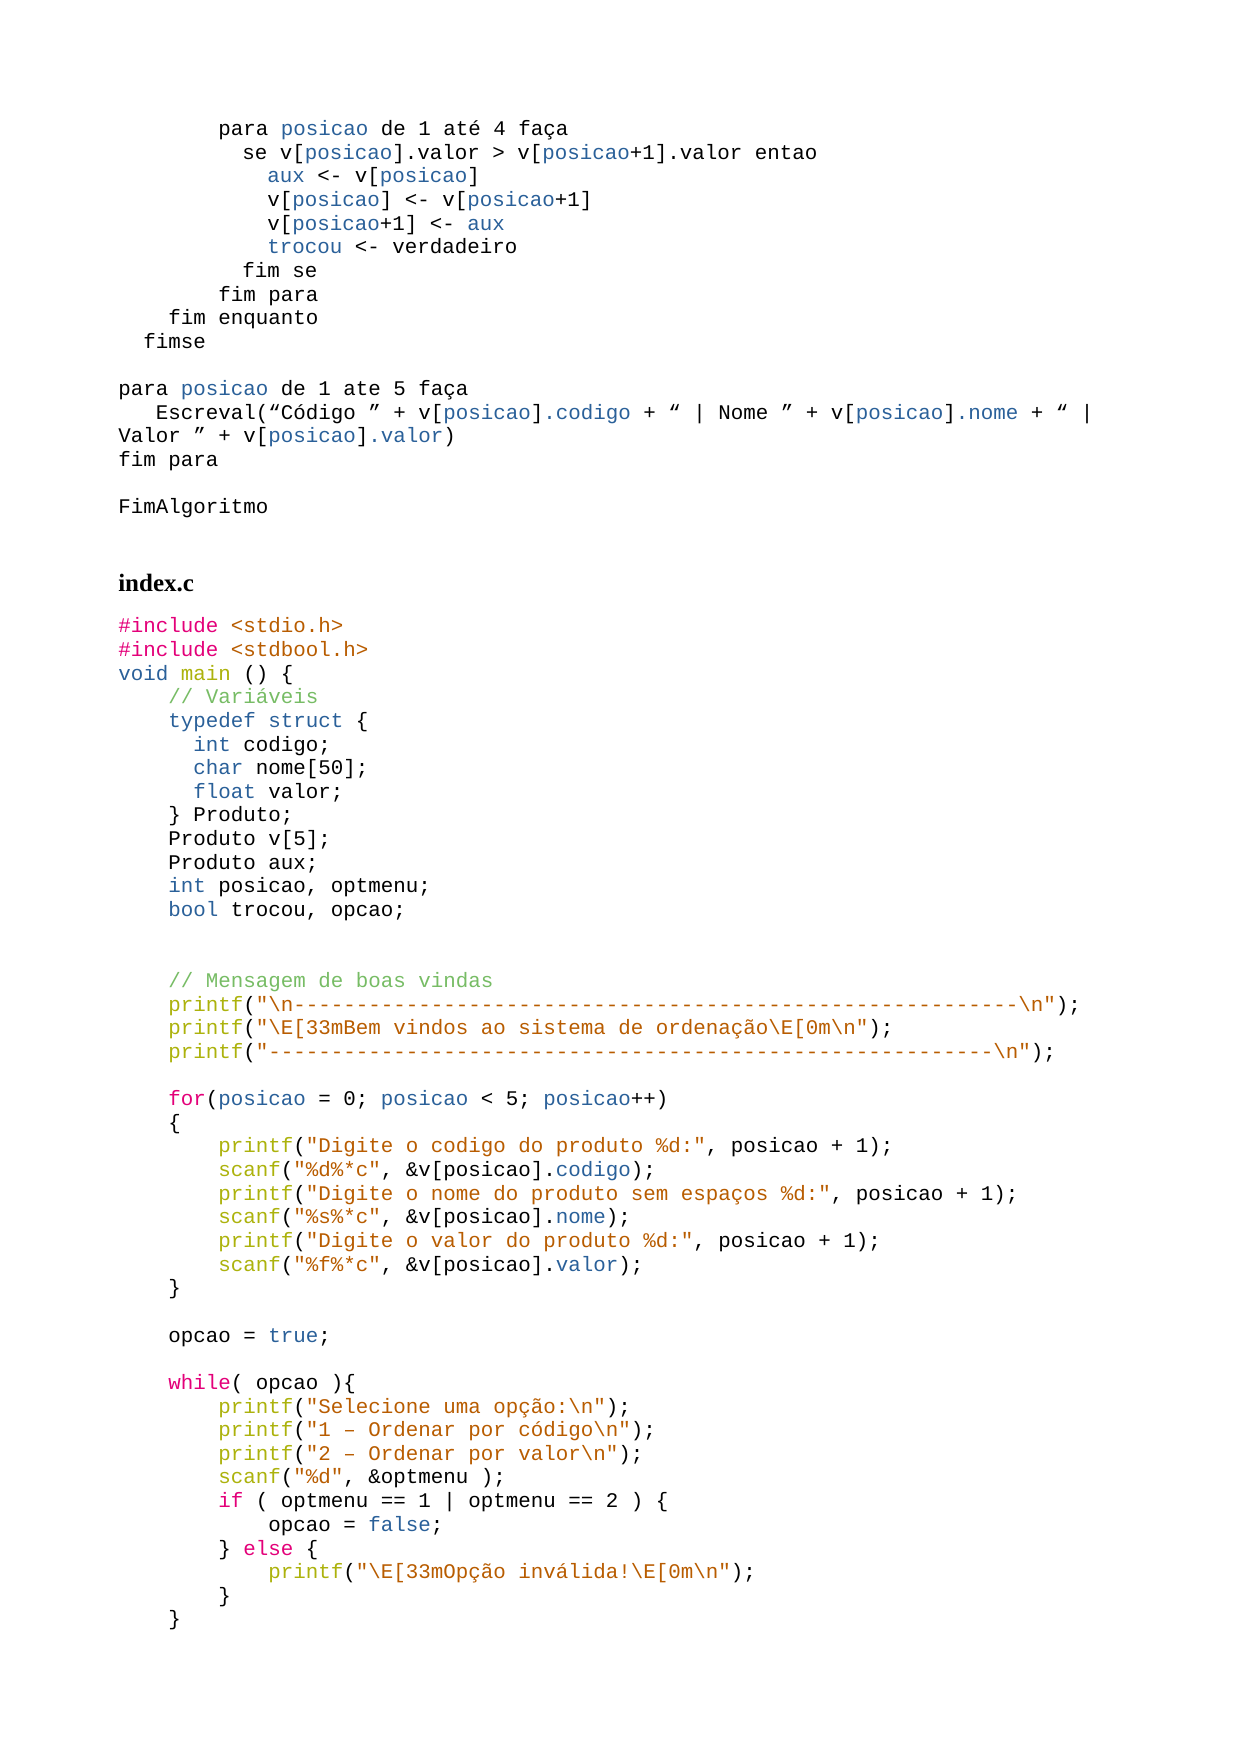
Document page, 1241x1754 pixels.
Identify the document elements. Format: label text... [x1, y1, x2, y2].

text bool trocou, opcao; [118, 899, 1122, 923]
text v[posicao+1] <- aux [118, 213, 1122, 236]
text } else { [118, 1537, 1122, 1561]
text fim para [118, 449, 1122, 473]
text v[posicao] <- v[posicao+1] [118, 189, 1122, 213]
text #include <stdio.h> [118, 615, 1122, 639]
text printf("\n----------------------------------------------------------\n"); [118, 994, 1122, 1017]
text printf("Digite o valor do produto %d:", posicao + 1); [118, 1230, 1122, 1254]
text fim para [118, 284, 1122, 307]
text printf("Digite o codigo do produto %d:", posicao + 1); [118, 1136, 1122, 1159]
text scanf("%f%*c", &v[posicao].valor); [118, 1254, 1122, 1277]
text se v[posicao].valor > v[posicao+1].valor entao [118, 142, 1122, 165]
text // Mensagem de boas vindas [118, 970, 1122, 994]
text fim enquanto [118, 307, 1122, 331]
text scanf("%d%*c", &v[posicao].codigo); [118, 1159, 1122, 1183]
text #include <stdbool.h> [118, 639, 1122, 663]
text index.c [118, 568, 1122, 596]
text para posicao de 1 ate 5 faça [118, 378, 1122, 402]
text Escreval(“Código ” + v[posicao].codigo + “ | Nome ” + v[posicao].nome + “ | Valor ” + v[posicao].valor) [118, 402, 1122, 449]
text printf("Digite o nome do produto sem espaços %d:", posicao + 1); [118, 1183, 1122, 1206]
text int posicao, optmenu; [118, 875, 1122, 899]
text } [118, 1585, 1122, 1608]
text printf("\E[33mOpção inválida!\E[0m\n"); [118, 1561, 1122, 1585]
text float valor; [118, 781, 1122, 804]
text } [118, 1608, 1122, 1632]
text fimse [118, 331, 1122, 354]
text printf("----------------------------------------------------------\n"); [118, 1041, 1122, 1064]
text Produto v[5]; [118, 828, 1122, 852]
text for(posicao = 0; posicao < 5; posicao++) [118, 1088, 1122, 1112]
text trocou <- verdadeiro [118, 236, 1122, 260]
text while( opcao ){ [118, 1372, 1122, 1396]
text para posicao de 1 até 4 faça [118, 118, 1122, 142]
text printf("1 – Ordenar por código\n"); [118, 1419, 1122, 1443]
text scanf("%d", &optmenu ); [118, 1467, 1122, 1490]
text printf("Selecione uma opção:\n"); [118, 1396, 1122, 1419]
text printf("\E[33mBem vindos ao sistema de ordenação\E[0m\n"); [118, 1017, 1122, 1041]
text aux <- v[posicao] [118, 165, 1122, 189]
text char nome[50]; [118, 757, 1122, 781]
text printf("2 – Ordenar por valor\n"); [118, 1443, 1122, 1467]
text int codigo; [118, 733, 1122, 757]
text FimAlgoritmo [118, 496, 1122, 520]
text scanf("%s%*c", &v[posicao].nome); [118, 1206, 1122, 1230]
text fim se [118, 260, 1122, 284]
text opcao = false; [118, 1514, 1122, 1537]
text opcao = true; [118, 1325, 1122, 1348]
text if ( optmenu == 1 | optmenu == 2 ) { [118, 1490, 1122, 1514]
text } Produto; [118, 804, 1122, 828]
text } [118, 1277, 1122, 1301]
text Produto aux; [118, 852, 1122, 875]
text typedef struct { [118, 710, 1122, 733]
text void main () { [118, 663, 1122, 686]
text // Variáveis [118, 686, 1122, 710]
text { [118, 1112, 1122, 1136]
